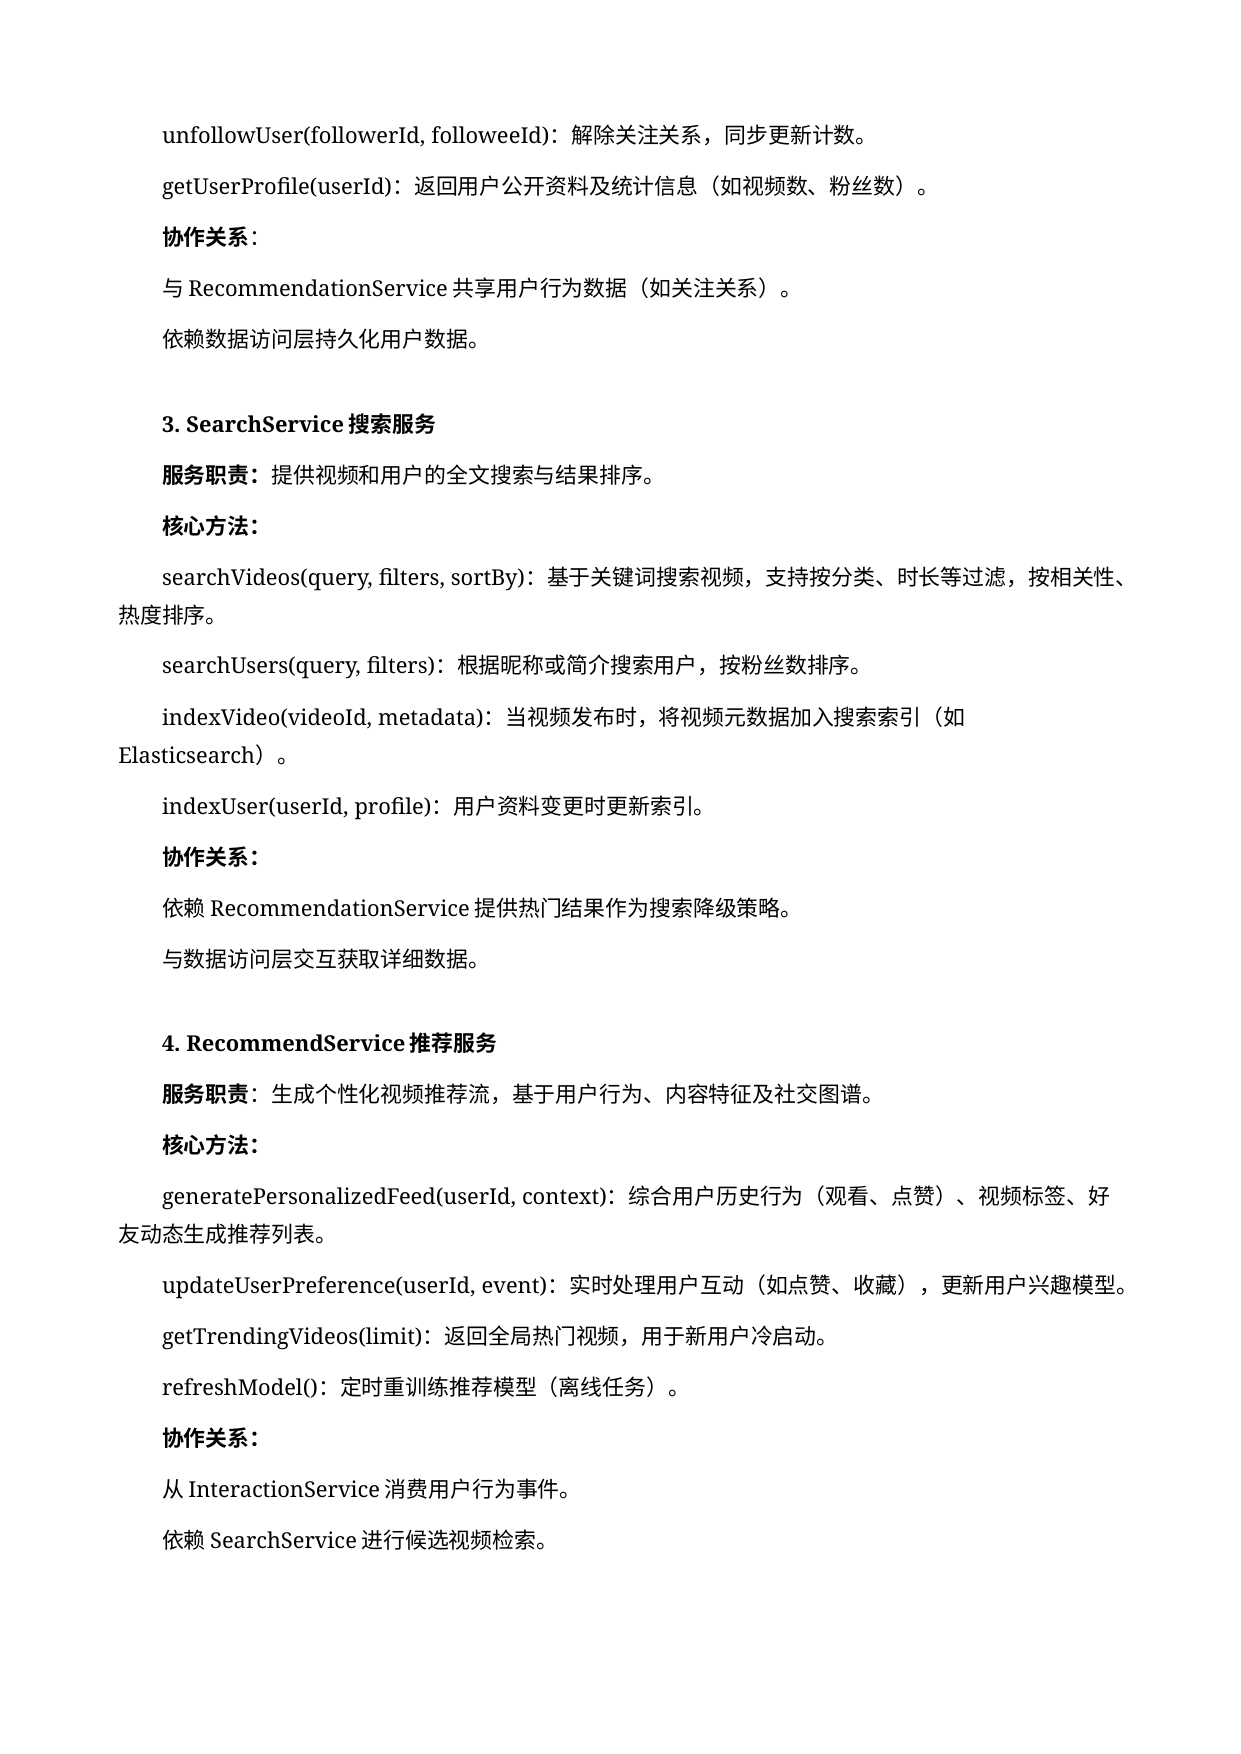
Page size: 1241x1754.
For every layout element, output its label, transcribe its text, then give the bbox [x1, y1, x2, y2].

text 核心方法： [118, 509, 1122, 541]
text getUserProfile(userId)：返回用户公开资料及统计信息（如视频数、粉丝数）。 [118, 169, 1122, 201]
text refreshModel()：定时重训练推荐模型（离线任务）。 [118, 1370, 1122, 1402]
text 4. RecommendService推荐服务 [118, 1026, 1122, 1058]
text updateUserPreference(userId, event)：实时处理用户互动（如点赞、收藏），更新用户兴趣模型。 [118, 1268, 1122, 1300]
text 协作关系： [118, 840, 1122, 871]
text indexUser(userId, profile)：用户资料变更时更新索引。 [118, 789, 1122, 820]
text 与数据访问层交互获取详细数据。 [118, 942, 1122, 973]
text 3. SearchService搜索服务 [118, 407, 1122, 439]
text 与RecommendationService共享用户行为数据（如关注关系）。 [118, 271, 1122, 303]
text 依赖数据访问层持久化用户数据。 [118, 322, 1122, 354]
text 服务职责：生成个性化视频推荐流，基于用户行为、内容特征及社交图谱。 [118, 1077, 1122, 1109]
text indexVideo(videoId, metadata)：当视频发布时，将视频元数据加入搜索索引（如Elasticsearch）。 [118, 699, 1122, 769]
text 依赖SearchService进行候选视频检索。 [118, 1523, 1122, 1555]
text 服务职责：提供视频和用户的全文搜索与结果排序。 [118, 458, 1122, 490]
text 依赖RecommendationService提供热门结果作为搜索降级策略。 [118, 891, 1122, 922]
text unfollowUser(followerId, followeeId)：解除关注关系，同步更新计数。 [118, 118, 1122, 150]
text searchUsers(query, filters)：根据昵称或简介搜索用户，按粉丝数排序。 [118, 648, 1122, 680]
text searchVideos(query, filters, sortBy)：基于关键词搜索视频，支持按分类、时长等过滤，按相关性、热度排序。 [118, 560, 1122, 629]
text 核心方法： [118, 1128, 1122, 1160]
text 协作关系： [118, 1421, 1122, 1453]
text getTrendingVideos(limit)：返回全局热门视频，用于新用户冷启动。 [118, 1319, 1122, 1351]
text generatePersonalizedFeed(userId, context)：综合用户历史行为（观看、点赞）、视频标签、好友动态生成推荐列表。 [118, 1179, 1122, 1249]
text 从InteractionService消费用户行为事件。 [118, 1472, 1122, 1504]
text 协作关系： [118, 220, 1122, 252]
